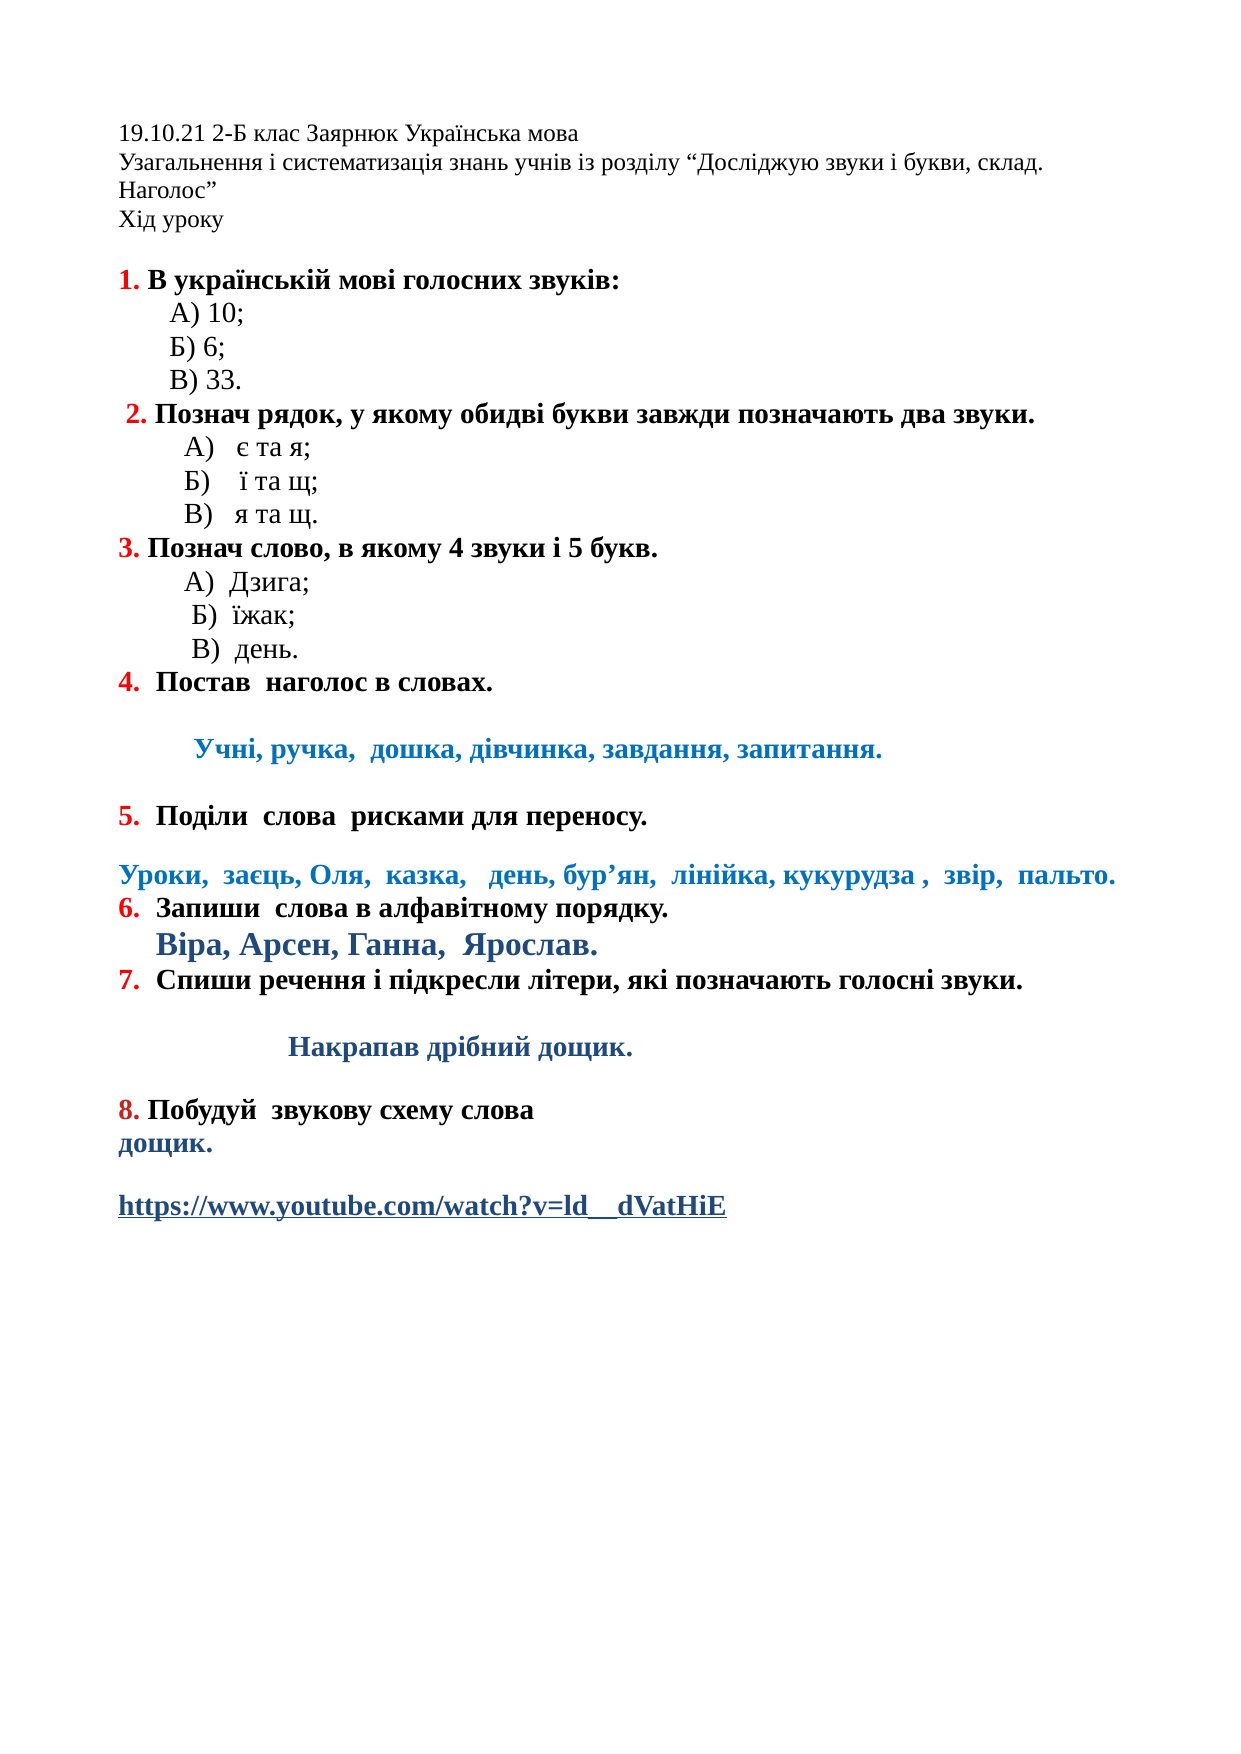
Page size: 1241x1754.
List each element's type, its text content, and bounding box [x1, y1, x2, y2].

text В) день. [118, 631, 1122, 664]
list Запиши слова в алфавітному порядку. [118, 891, 1122, 924]
list Віра, Арсен, Ганна, Ярослав. [156, 924, 1122, 962]
text Б) 6; [118, 329, 1122, 362]
list дощик. [118, 1125, 1122, 1159]
text В) 33. [118, 362, 1122, 396]
text Уроки, заєць, Оля, казка, день, бур’ян, лінійка, кукурудза , звір, пальто. [118, 857, 1122, 891]
list Накрапав дрібний дощик. [193, 1029, 1122, 1063]
text А) є та я; [118, 429, 1122, 463]
text В) я та щ. [118, 497, 1122, 530]
list Поділи слова рисками для переносу. [118, 798, 1122, 832]
text 1. В українській мові голосних звуків: [118, 262, 1122, 295]
text 2. Познач рядок, у якому обидві букви завжди позначають два звуки. [118, 396, 1122, 429]
text А) 10; [118, 295, 1122, 329]
text 3. Познач слово, в якому 4 звуки і 5 букв. [118, 530, 1122, 564]
text Б) їжак; [118, 597, 1122, 631]
text Б) ї та щ; [118, 463, 1122, 497]
text 19.10.21 2-Б клас Заярнюк Українська мова [118, 118, 1122, 147]
text А) Дзига; [118, 564, 1122, 597]
text Хід уроку [118, 204, 1122, 233]
list 8. Побудуй звукову схему слова [118, 1092, 1122, 1125]
list Постав наголос в словах. [118, 664, 1122, 698]
list https://www.youtube.com/watch?v=ld__dVatHiE [118, 1188, 1122, 1221]
text Учні, ручка, дошка, дівчинка, завдання, запитання. [193, 731, 1122, 765]
text Узагальнення і систематизація знань учнів із розділу “Досліджую звуки і букви, склад. Наголос” [118, 147, 1122, 204]
list Спиши речення і підкресли літери, які позначають голосні звуки. [118, 962, 1122, 996]
